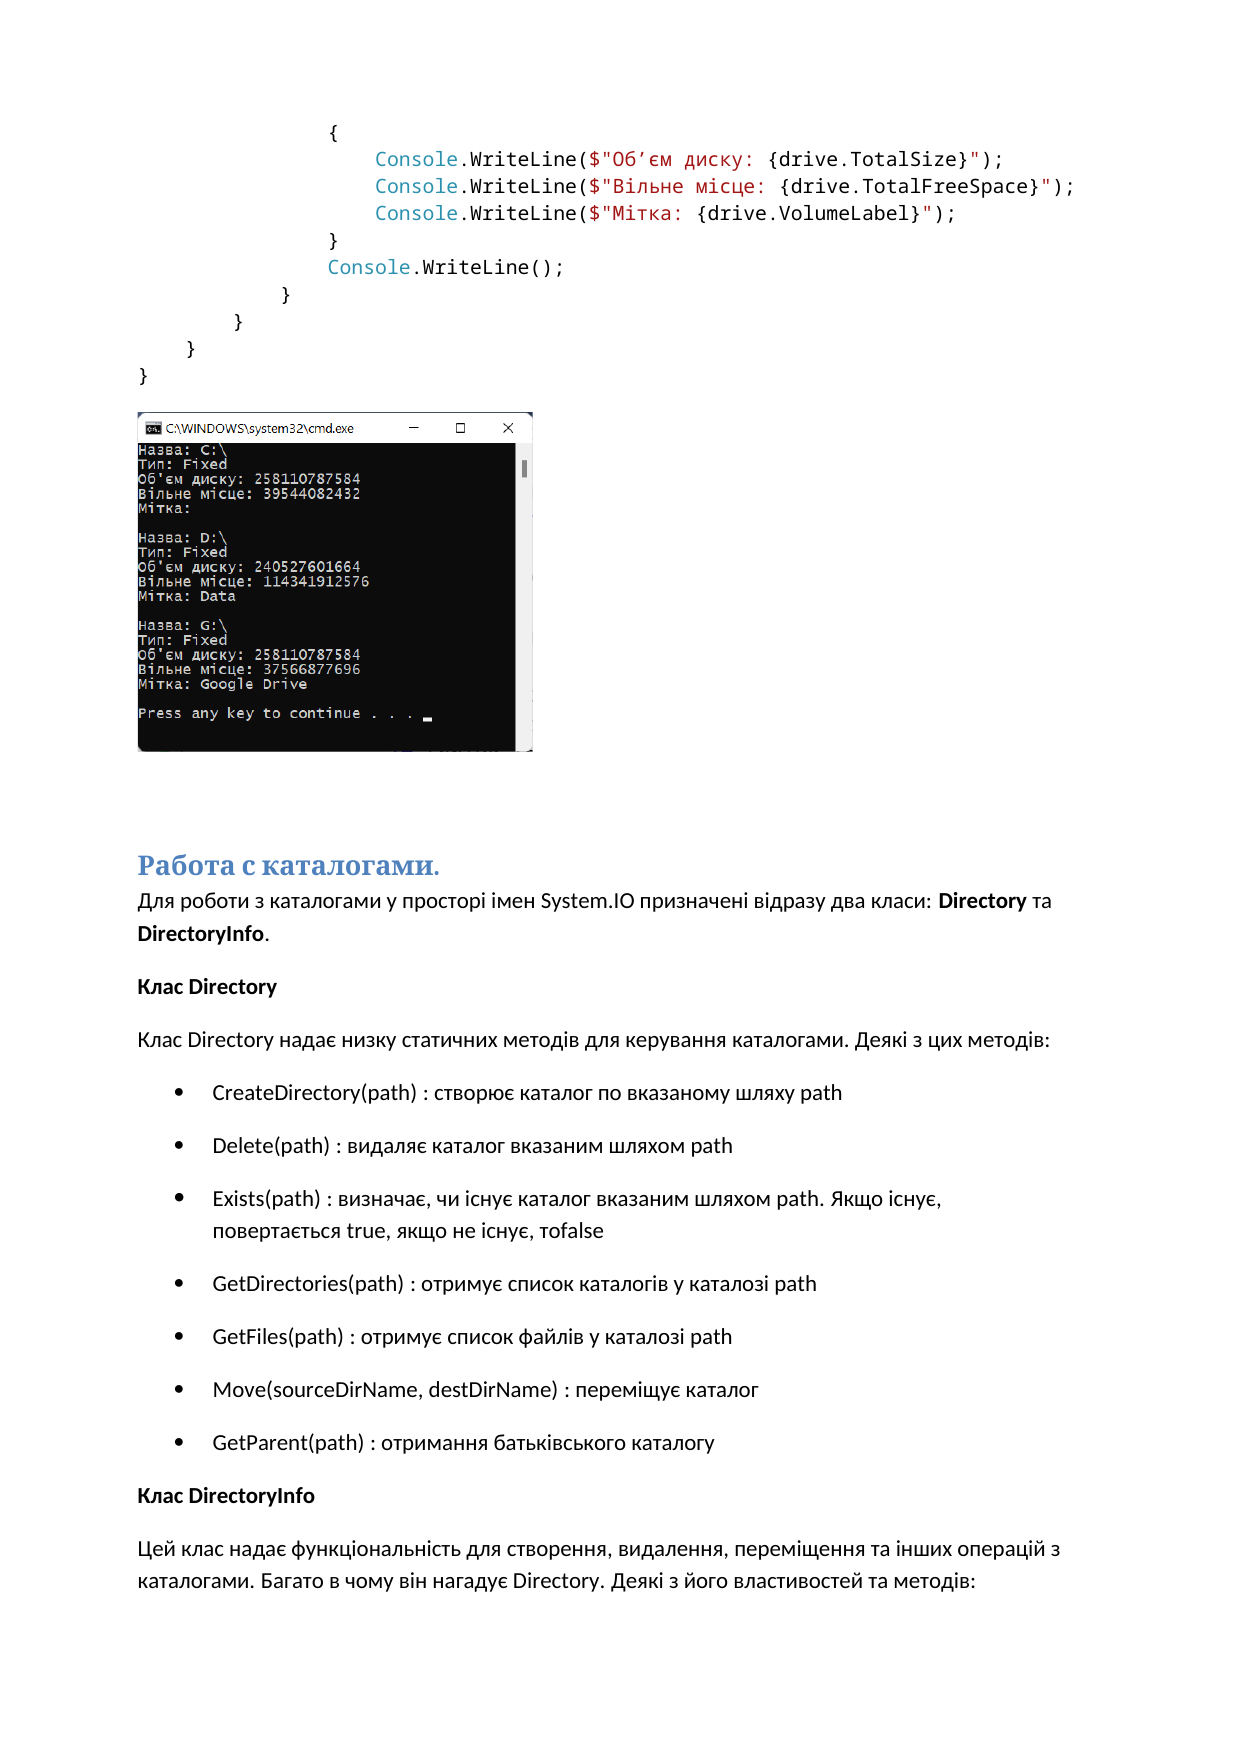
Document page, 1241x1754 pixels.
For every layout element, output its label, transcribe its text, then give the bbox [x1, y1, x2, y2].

text } [137, 307, 1112, 334]
text } [137, 334, 1112, 361]
text Работа с каталогами. [137, 851, 1112, 882]
text Клас Directory [137, 972, 1112, 1000]
list GetFiles(path) : отримує список файлів у каталозі path [175, 1322, 1112, 1350]
text } [137, 226, 1112, 253]
list Delete(path) : видаляє каталог вказаним шляхом path [175, 1131, 1112, 1159]
text Клас DirectoryInfo [137, 1481, 1112, 1509]
text } [137, 361, 1112, 388]
text Console.WriteLine($"Об’єм диску: {drive.TotalSize}"); [137, 145, 1112, 172]
text Console.WriteLine($"Вільне місце: {drive.TotalFreeSpace}"); [137, 172, 1112, 199]
text Console.WriteLine(); [137, 253, 1112, 280]
list Move(sourceDirName, destDirName) : переміщує каталог [175, 1375, 1112, 1403]
text Цей клас надає функціональність для створення, видалення, переміщення та інших операцій з каталогами. Багато в чому він нагадує Directory. Деякі з його властивостей та методів: [137, 1534, 1112, 1594]
list GetDirectories(path) : отримує список каталогів у каталозі path [175, 1269, 1112, 1297]
text Клас Directory надає низку статичних методів для керування каталогами. Деякі з цих методів: [137, 1025, 1112, 1053]
text { [137, 118, 1112, 145]
list GetParent(path) : отримання батьківського каталогу [175, 1428, 1112, 1456]
list CreateDirectory(path) : створює каталог по вказаному шляху path [175, 1078, 1112, 1106]
text Для роботи з каталогами у просторі імен System.IO призначені відразу два класи: Directory та DirectoryInfo. [137, 887, 1112, 947]
list Exists(path) : визначає, чи існує каталог вказаним шляхом path. Якщо існує, повертається true, якщо не існує, тоfalse [175, 1184, 1112, 1244]
text } [137, 280, 1112, 307]
text Console.WriteLine($"Мітка: {drive.VolumeLabel}"); [137, 199, 1112, 226]
